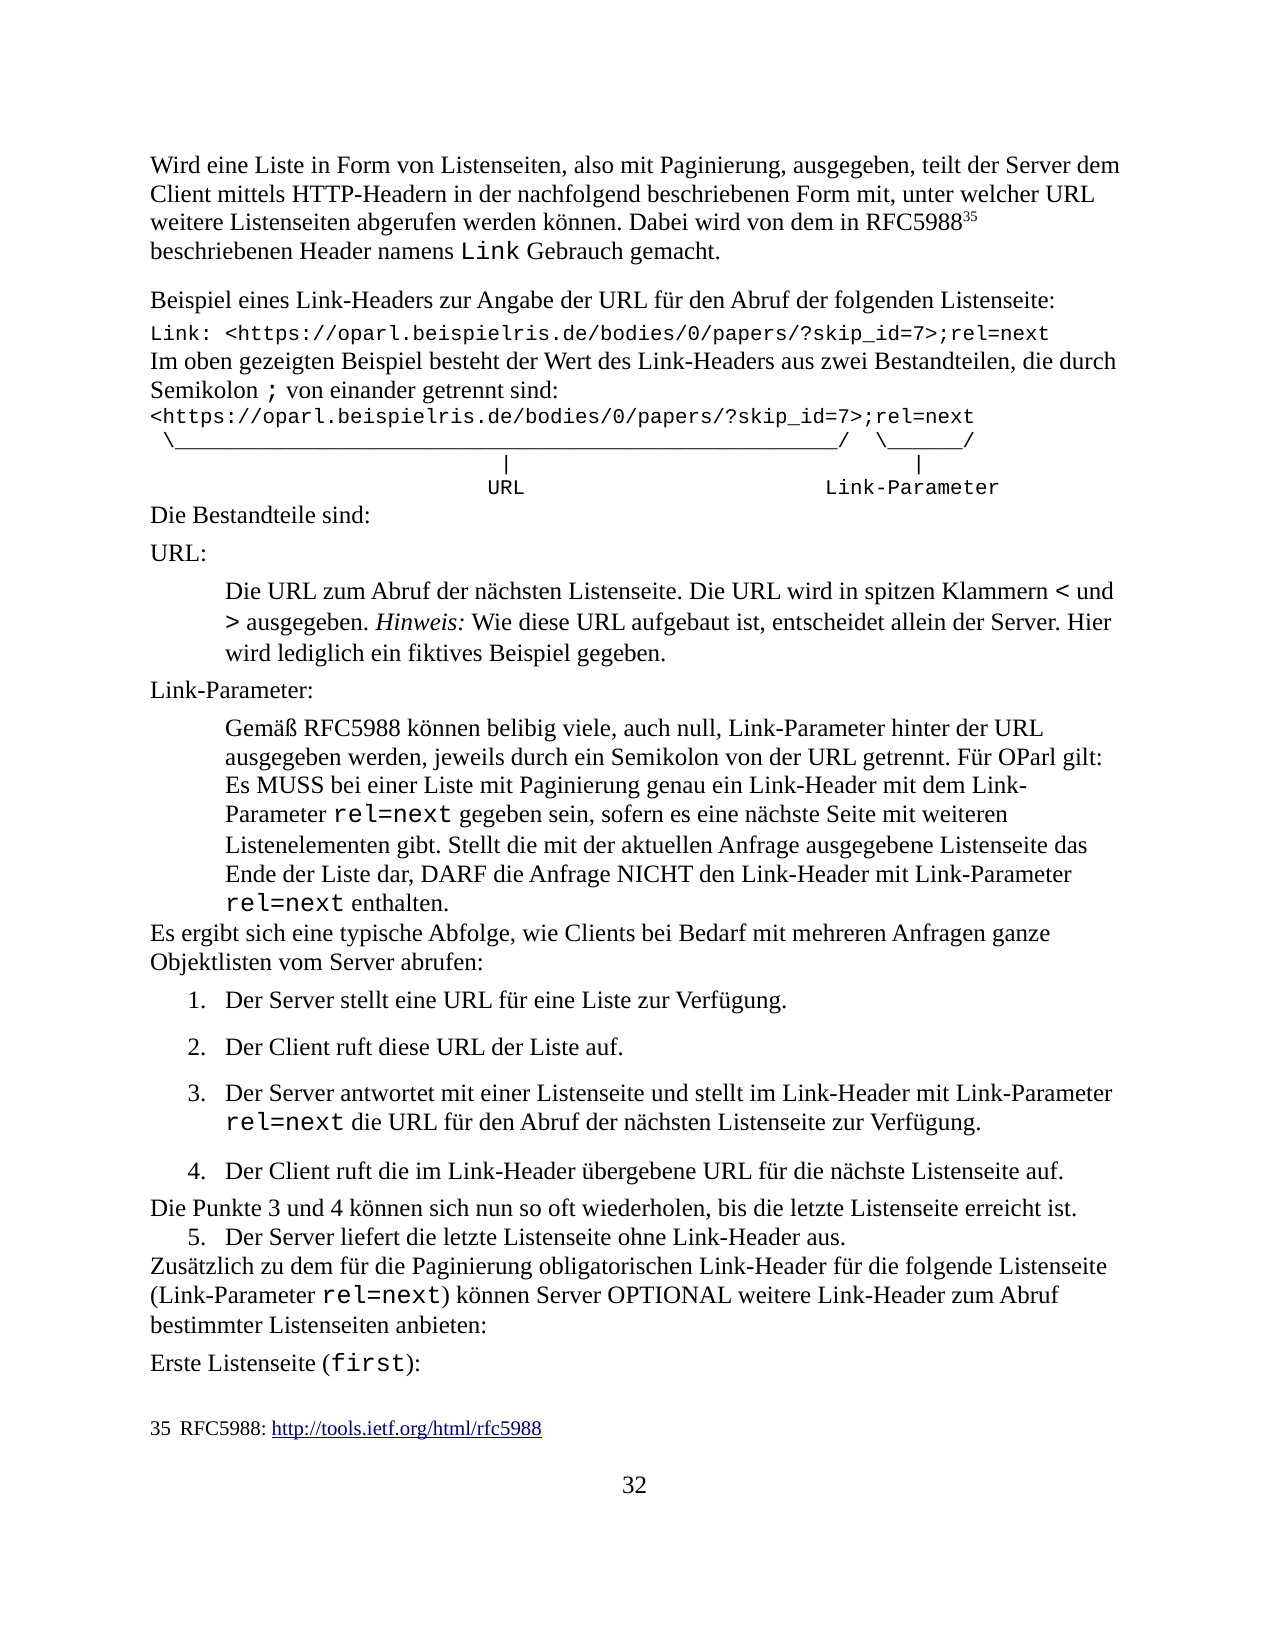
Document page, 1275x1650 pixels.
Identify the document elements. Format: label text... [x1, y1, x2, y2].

text Im oben gezeigten Beispiel besteht der Wert des Link-Headers aus zwei Bestandteilen, die durch Semikolon ; von einander getrennt sind: [150, 346, 1125, 406]
text Es ergibt sich eine typische Abfolge, wie Clients bei Bedarf mit mehreren Anfragen ganze Objektlisten vom Server abrufen: [150, 918, 1125, 976]
text Zusätzlich zu dem für die Paginierung obligatorischen Link-Header für die folgende Listenseite (Link-Parameter rel=next) können Server OPTIONAL weitere Link-Header zum Abruf bestimmter Listenseiten anbieten: [150, 1251, 1125, 1339]
text RFC5988: http://tools.ietf.org/html/rfc5988 [150, 1416, 1125, 1440]
list Der Client ruft die im Link-Header übergebene URL für die nächste Listenseite auf. [187, 1156, 1125, 1184]
text Wird eine Liste in Form von Listenseiten, also mit Paginierung, ausgegeben, teilt der Server dem Client mittels HTTP-Headern in der nachfolgend beschriebenen Form mit, unter welcher URL weitere Listenseiten abgerufen werden können. Dabei wird von dem in RFC5988 beschriebenen Header namens Link Gebrauch gemacht. [150, 150, 1125, 267]
text Die Punkte 3 und 4 können sich nun so oft wiederholen, bis die letzte Listenseite erreicht ist. [150, 1193, 1125, 1222]
text URL: [150, 538, 1125, 567]
text Beispiel eines Link-Headers zur Angabe der URL für den Abruf der folgenden Listenseite: [150, 285, 1125, 314]
text \_____________________________________________________/ \______/ [150, 429, 1125, 453]
text Die Bestandteile sind: [150, 501, 1125, 529]
text Erste Listenseite (first): [150, 1348, 1125, 1379]
list Der Client ruft diese URL der Liste auf. [187, 1032, 1125, 1060]
text Link-Parameter: [150, 675, 1125, 704]
text Die URL zum Abruf der nächsten Listenseite. Die URL wird in spitzen Klammern < und > ausgegeben. Hinweis: Wie diese URL aufgebaut ist, entscheidet allein der Server. Hier wird lediglich ein fiktives Beispiel gegeben. [225, 576, 1125, 666]
list Der Server liefert die letzte Listenseite ohne Link-Header aus. [187, 1222, 1125, 1251]
text URL Link-Parameter [150, 477, 1125, 501]
text <https://oparl.beispielris.de/bodies/0/papers/?skip_id=7>;rel=next [150, 406, 1125, 429]
list Der Server antwortet mit einer Listenseite und stellt im Link-Header mit Link-Parameter rel=next die URL für den Abruf der nächsten Listenseite zur Verfügung. [187, 1078, 1125, 1138]
list Der Server stellt eine URL für eine Liste zur Verfügung. [187, 985, 1125, 1014]
text | | [150, 453, 1125, 477]
text Gemäß RFC5988 können belibig viele, auch null, Link-Parameter hinter der URL ausgegeben werden, jeweils durch ein Semikolon von der URL getrennt. Für OParl gilt: Es MUSS bei einer Liste mit Paginierung genau ein Link-Header mit dem Link-Parameter rel=next gegeben sein, sofern es eine nächste Seite mit weiteren Listenelementen gibt. Stellt die mit der aktuellen Anfrage ausgegebene Listenseite das Ende der Liste dar, DARF die Anfrage NICHT den Link-Header mit Link-Parameter rel=next enthalten. [225, 713, 1125, 918]
text Link: <https://oparl.beispielris.de/bodies/0/papers/?skip_id=7>;rel=next [150, 323, 1125, 346]
